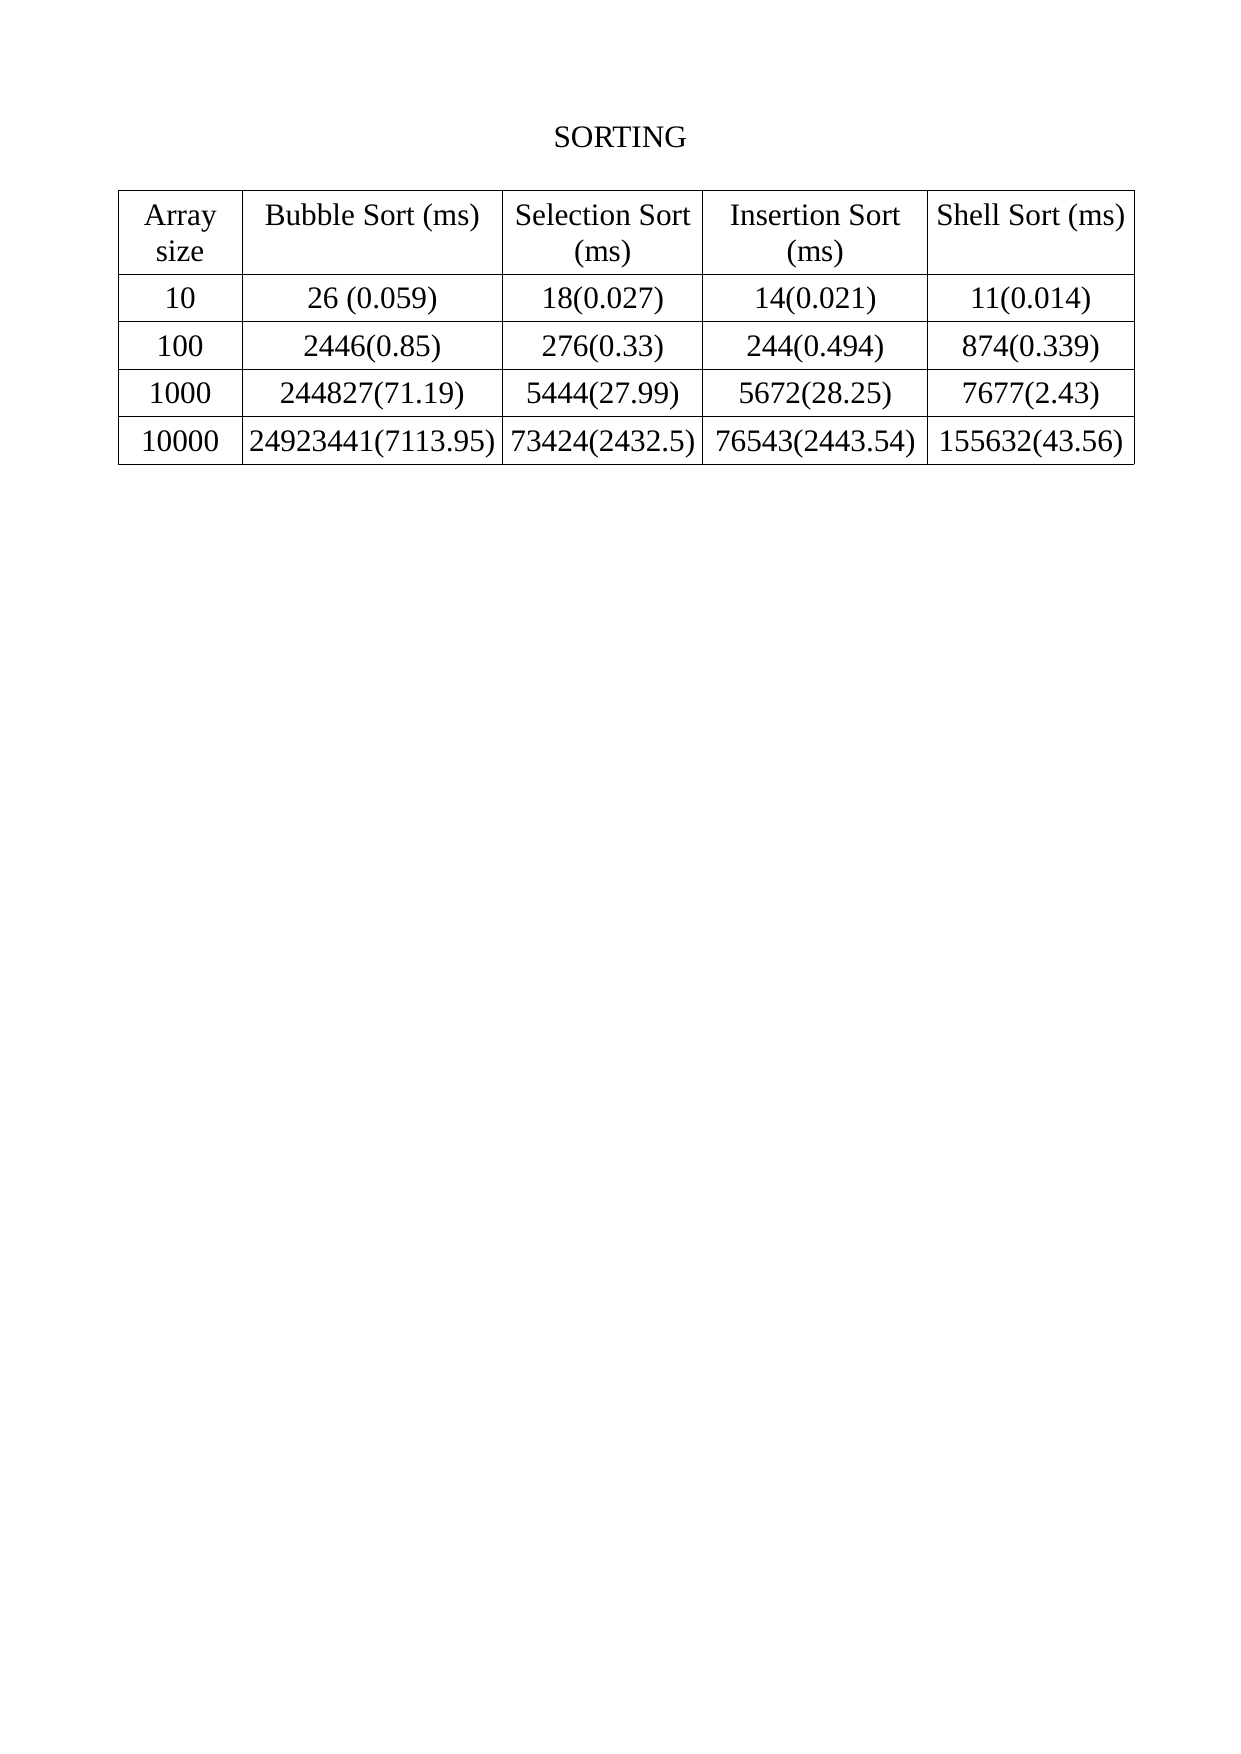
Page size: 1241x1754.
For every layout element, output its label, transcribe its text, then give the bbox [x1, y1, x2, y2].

table_cell 11(0.014) [928, 275, 1134, 321]
table_cell 276(0.33) [503, 322, 702, 368]
table_cell 244(0.494) [703, 322, 927, 368]
table_cell 7677(2.43) [928, 370, 1134, 416]
table_cell 26 (0.059) [243, 275, 502, 321]
table_cell 100 [119, 322, 242, 368]
table_cell 244827(71.19) [243, 370, 502, 416]
table_cell 874(0.339) [928, 322, 1134, 368]
table_header Selection Sort (ms) [503, 191, 702, 273]
table_header Bubble Sort (ms) [243, 191, 502, 273]
table_cell 5672(28.25) [703, 370, 927, 416]
table_header Shell Sort (ms) [928, 191, 1134, 273]
table_header Array size [119, 191, 242, 273]
table_header Insertion Sort (ms) [703, 191, 927, 273]
table_cell 10000 [119, 417, 242, 463]
table_cell 5444(27.99) [503, 370, 702, 416]
table_cell 155632(43.56) [928, 417, 1134, 463]
table_cell 2446(0.85) [243, 322, 502, 368]
table_cell 18(0.027) [503, 275, 702, 321]
text SORTING [118, 118, 1122, 154]
table_cell 14(0.021) [703, 275, 927, 321]
table_cell 10 [119, 275, 242, 321]
table_cell 1000 [119, 370, 242, 416]
table_cell 24923441(7113.95) [243, 417, 502, 463]
table_cell 76543(2443.54) [703, 417, 927, 463]
table_cell 73424(2432.5) [503, 417, 702, 463]
